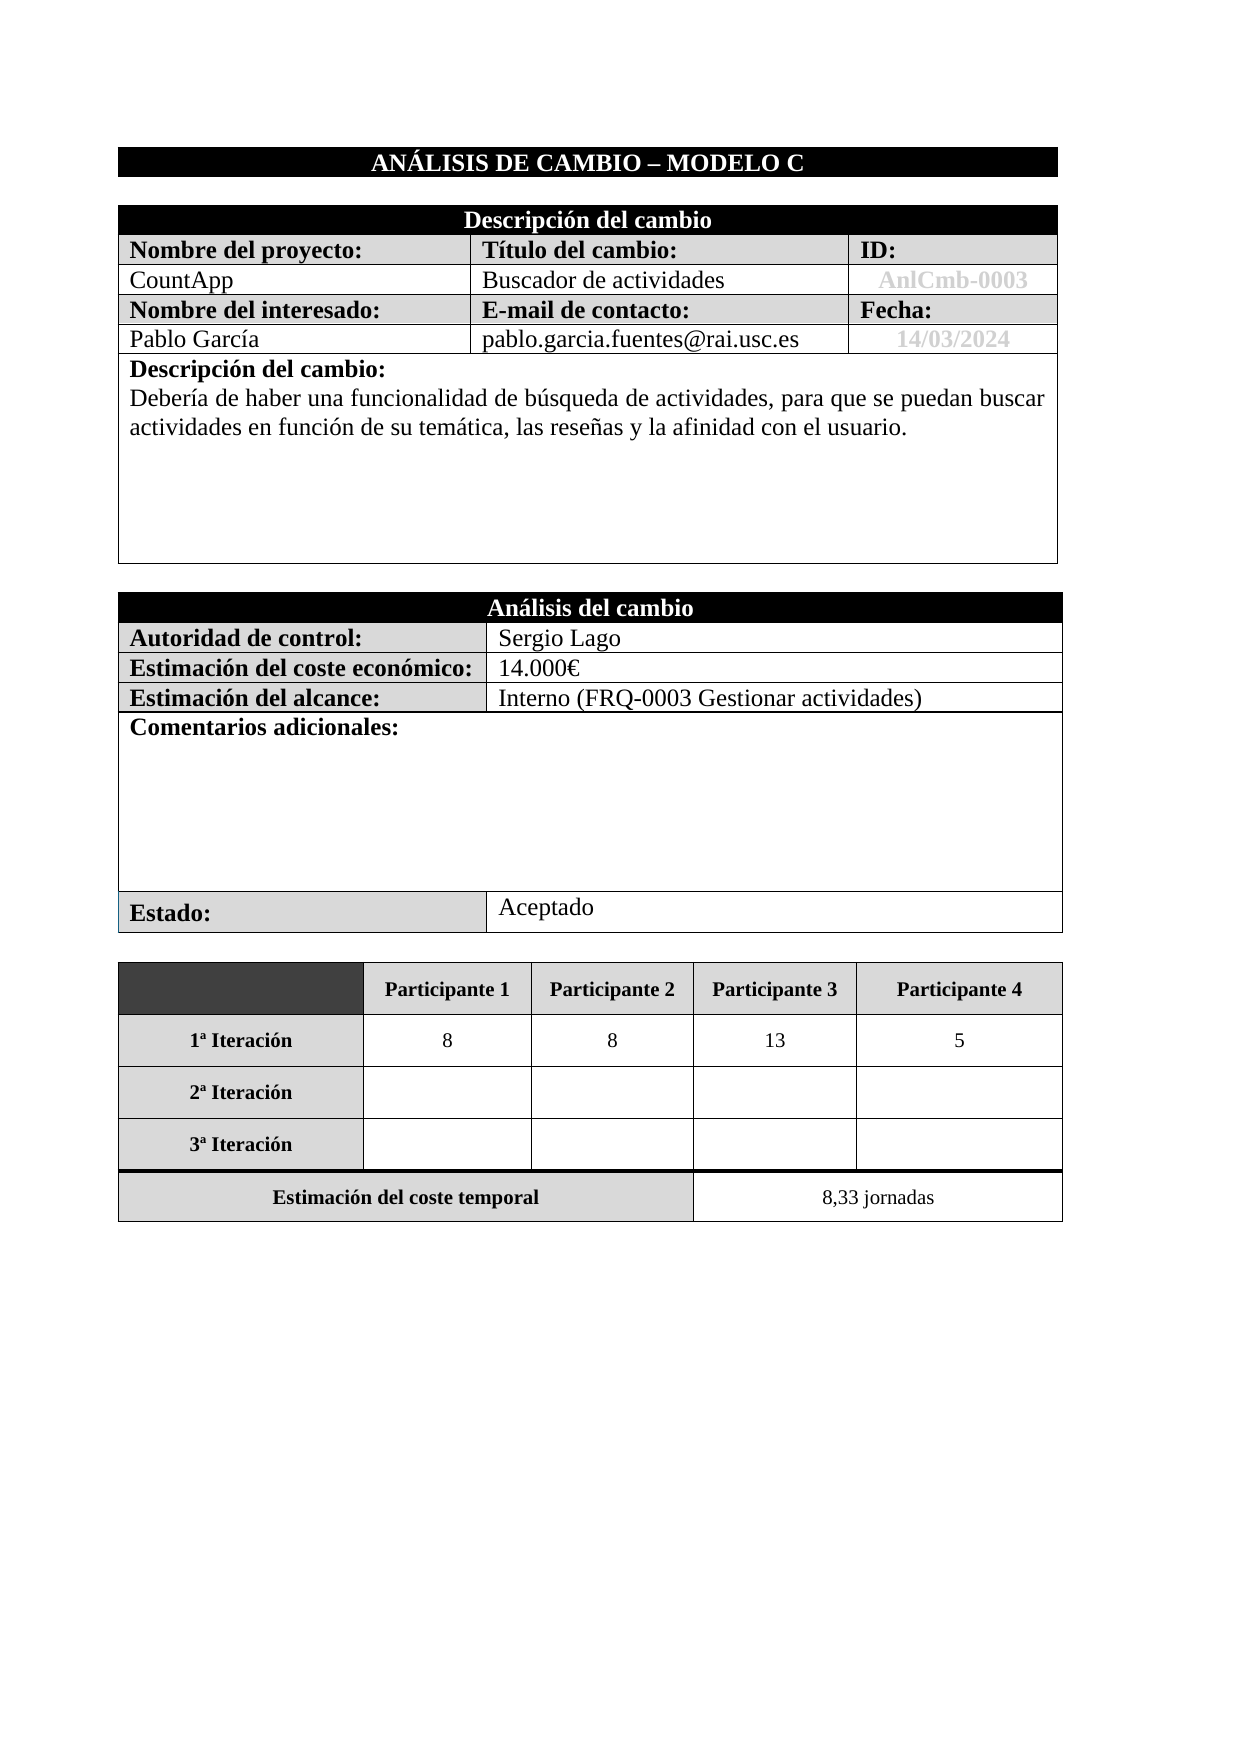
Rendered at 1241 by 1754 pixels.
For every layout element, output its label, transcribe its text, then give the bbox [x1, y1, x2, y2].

table_cell AnlCmb-0003 [849, 265, 1057, 294]
table_header Participante 1 [364, 963, 531, 1014]
table_cell [364, 1067, 531, 1118]
table_cell 2ª Iteración [119, 1067, 363, 1118]
table_cell Estado: [119, 892, 486, 932]
table_cell ID: [849, 235, 1057, 264]
table_cell Aceptado [487, 892, 1062, 932]
table_cell 1ª Iteración [119, 1015, 363, 1066]
table_cell Estimación del coste temporal [119, 1173, 693, 1221]
table_cell 5 [857, 1015, 1062, 1066]
table_cell Pablo García [119, 325, 470, 353]
table_cell [532, 1067, 693, 1118]
table_cell Autoridad de control: [119, 623, 486, 652]
table_cell 14.000€ [487, 653, 1062, 682]
table_header Participante 3 [694, 963, 856, 1014]
table_cell Interno (FRQ-0003 Gestionar actividades) [487, 683, 1062, 711]
table_cell [857, 1067, 1062, 1118]
table_cell [364, 1119, 531, 1169]
table_cell 8 [364, 1015, 531, 1066]
table_cell Título del cambio: [471, 235, 848, 264]
table_cell Buscador de actividades [471, 265, 848, 294]
table_cell Nombre del interesado: [119, 295, 470, 323]
table_cell [694, 1067, 856, 1118]
table_cell E-mail de contacto: [471, 295, 848, 323]
table_cell 13 [694, 1015, 856, 1066]
table_cell CountApp [119, 265, 470, 294]
table_cell [857, 1119, 1062, 1169]
table_header [119, 963, 363, 1014]
table_header Participante 2 [532, 963, 693, 1014]
table_cell 3ª Iteración [119, 1119, 363, 1169]
table_cell pablo.garcia.fuentes@rai.usc.es [471, 325, 848, 353]
table_header Análisis del cambio [119, 593, 1062, 622]
table_cell Nombre del proyecto: [119, 235, 470, 264]
table_cell 8 [532, 1015, 693, 1066]
table_cell 14/03/2024 [849, 325, 1057, 353]
table_cell Estimación del coste económico: [119, 653, 486, 682]
table_cell [532, 1119, 693, 1169]
table_cell Estimación del alcance: [119, 683, 486, 711]
table_cell Descripción del cambio: Debería de haber una funcionalidad de búsqueda de actividades, para que se puedan buscar actividades en función de su temática, las reseñas y la afinidad con el usuario. [119, 354, 1057, 562]
table_cell Descripción del cambio [119, 205, 1057, 234]
table_cell Fecha: [849, 295, 1057, 323]
table_header Participante 4 [857, 963, 1062, 1014]
table_cell Comentarios adicionales: [119, 713, 1062, 891]
table_cell [118, 177, 1057, 205]
table_cell 8,33 jornadas [694, 1173, 1062, 1221]
table_cell [694, 1119, 856, 1169]
table_cell Sergio Lago [487, 623, 1062, 652]
table_header ANÁLISIS DE CAMBIO – MODELO C [119, 148, 1057, 177]
